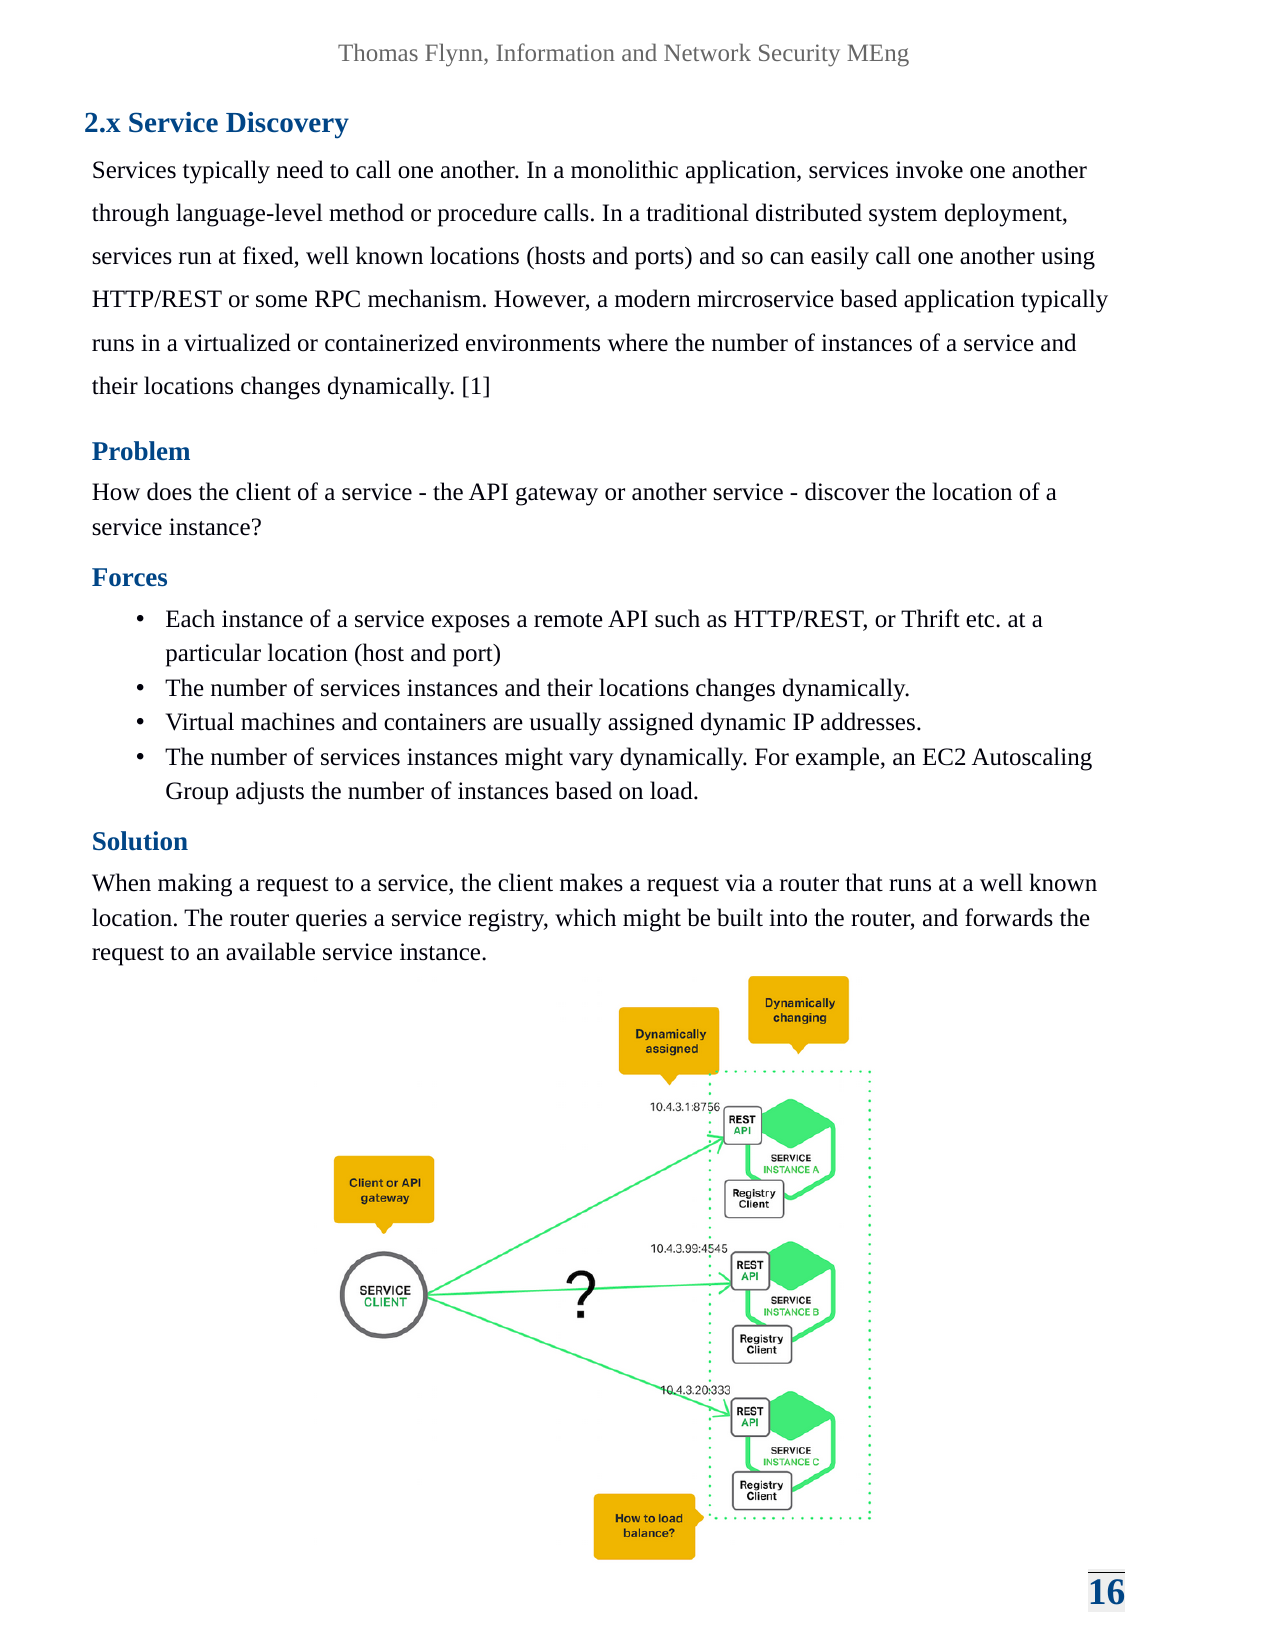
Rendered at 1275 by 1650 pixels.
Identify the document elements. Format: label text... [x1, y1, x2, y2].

list The number of services instances and their locations changes dynamically. [136, 673, 1125, 702]
picture [313, 966, 877, 1563]
subtitle Problem [92, 434, 1125, 466]
list The number of services instances might vary dynamically. For example, an EC2 Autoscaling Group adjusts the number of instances based on load. [136, 742, 1125, 805]
subtitle Solution [92, 825, 1125, 857]
subtitle Forces [92, 561, 1125, 592]
text How does the client of a service - the API gateway or another service - discover the location of a service instance? [92, 477, 1125, 541]
list Each instance of a service exposes a remote API such as HTTP/REST, or Thrift etc. at a particular location (host and port) [136, 604, 1125, 667]
text Services typically need to call one another. In a monolithic application, services invoke one another through language-level method or procedure calls. In a traditional distributed system deployment, services run at fixed, well known locations (hosts and ports) and so can easily call one another using HTTP/REST or some RPC mechanism. However, a modern mircroservice based application typically runs in a virtualized or containerized environments where the number of instances of a service and their locations changes dynamically. [1] [92, 155, 1125, 399]
text When making a request to a service, the client makes a request via a router that runs at a well known location. The router queries a service registry, which might be built into the router, and forwards the request to an available service instance. [92, 868, 1125, 966]
list Virtual machines and containers are usually assigned dynamic IP addresses. [136, 707, 1125, 736]
subtitle 2.x Service Discovery [81, 105, 1125, 138]
